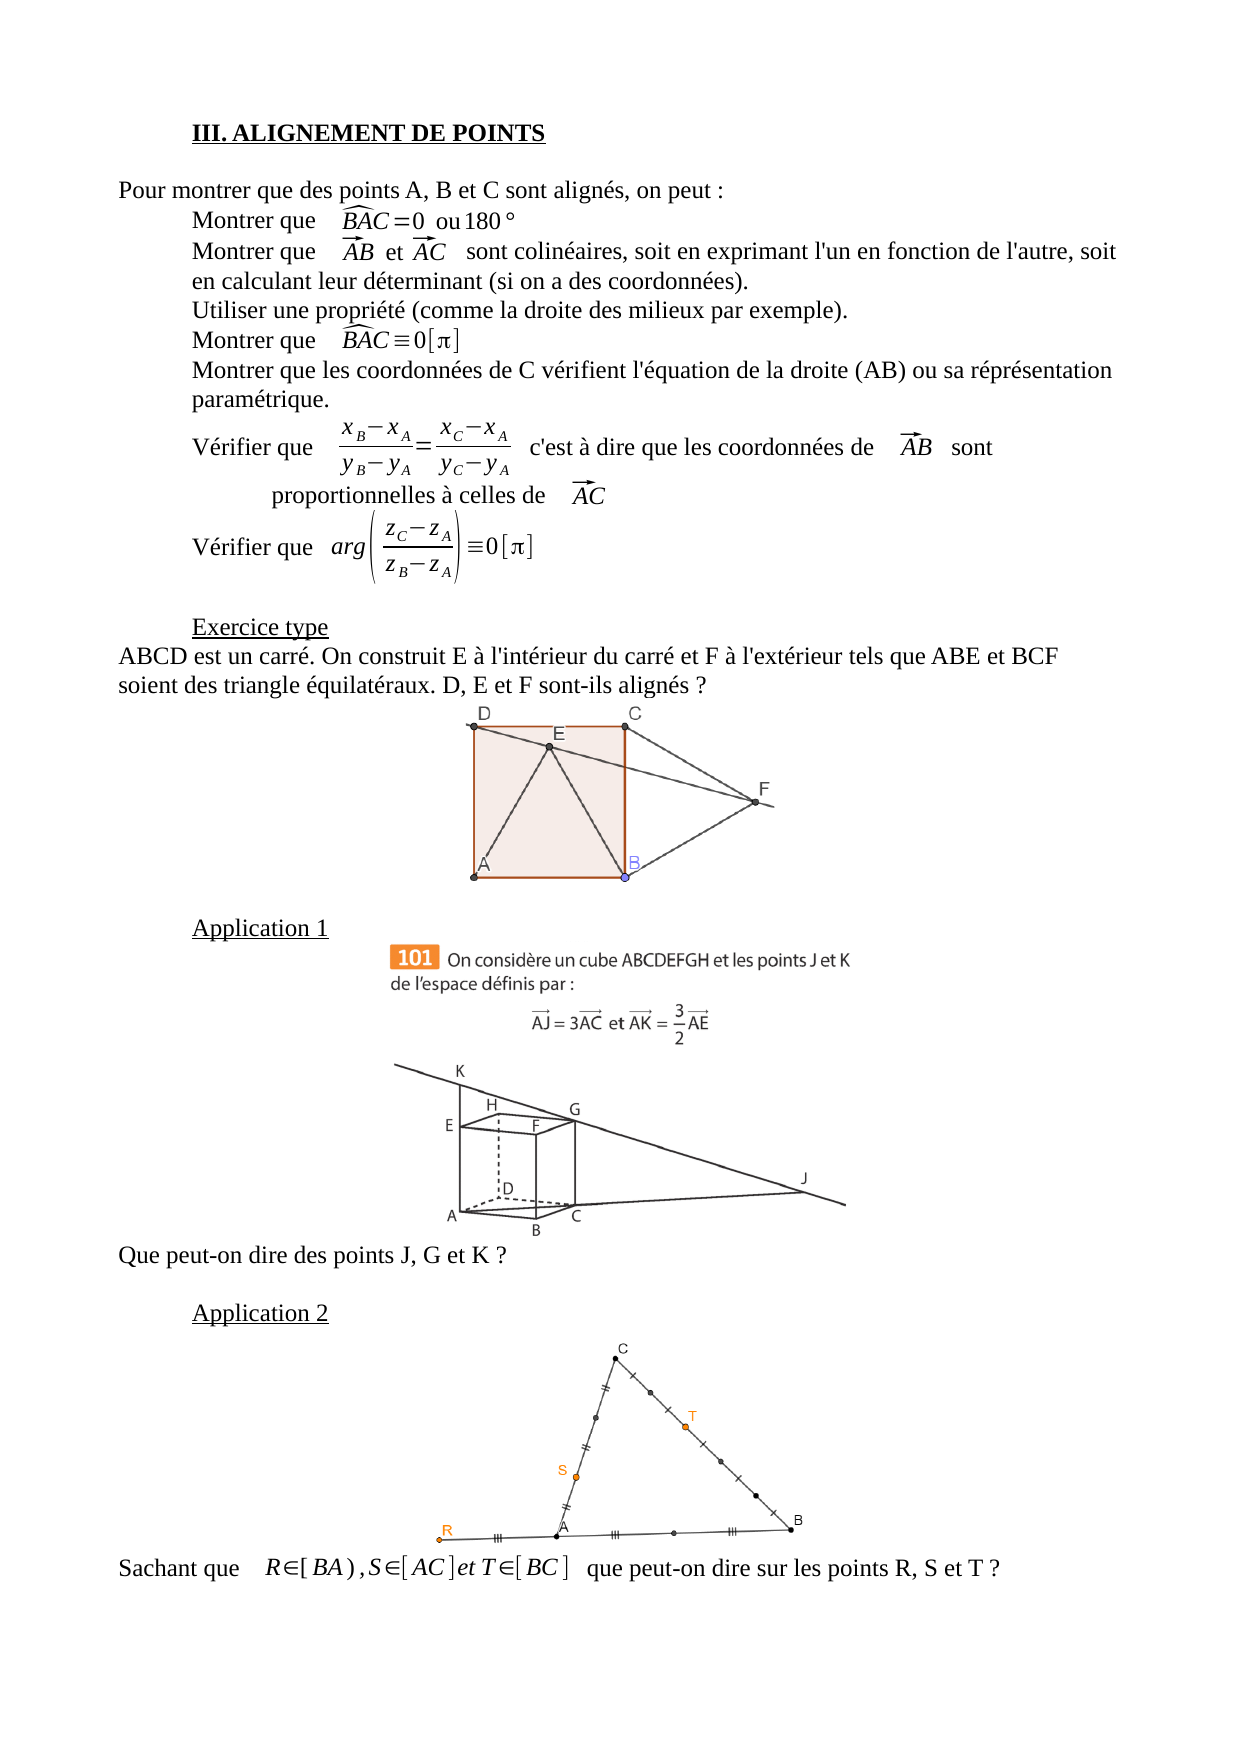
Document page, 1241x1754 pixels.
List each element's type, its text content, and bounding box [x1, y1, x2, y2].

picture [429, 1326, 812, 1554]
text Application 1 [118, 913, 1122, 942]
text proportionnelles à celles de [118, 479, 1122, 510]
picture [465, 698, 775, 885]
text Que peut-on dire des points J, G et K ? [118, 942, 1122, 1269]
text Vérifier que [118, 510, 1122, 583]
text Vérifier que c'est à dire que les coordonnées de sont [118, 413, 1122, 479]
text Montrer que [118, 204, 1122, 235]
text Montrer que sont colinéaires, soit en exprimant l'un en fonction de l'autre, soit en calculant leur déterminant (si on a des coordonnées). [118, 235, 1122, 295]
text Pour montrer que des points A, B et C sont alignés, on peut : [118, 176, 1122, 204]
text Utiliser une propriété (comme la droite des milieux par exemple). [118, 295, 1122, 324]
text Montrer que [118, 324, 1122, 356]
text ABCD est un carré. On construit E à l'intérieur du carré et F à l'extérieur tels que ABE et BCF soient des triangle équilatéraux. D, E et F sont-ils alignés ? [118, 641, 1122, 698]
text III. ALIGNEMENT DE POINTS [118, 118, 1122, 147]
text Application 2 [118, 1298, 1122, 1327]
text Exercice type [118, 612, 1122, 641]
text Sachant que que peut-on dire sur les points R, S et T ? [118, 1327, 1122, 1582]
text Montrer que les coordonnées de C vérifient l'équation de la droite (AB) ou sa réprésentation paramétrique. [118, 356, 1122, 413]
